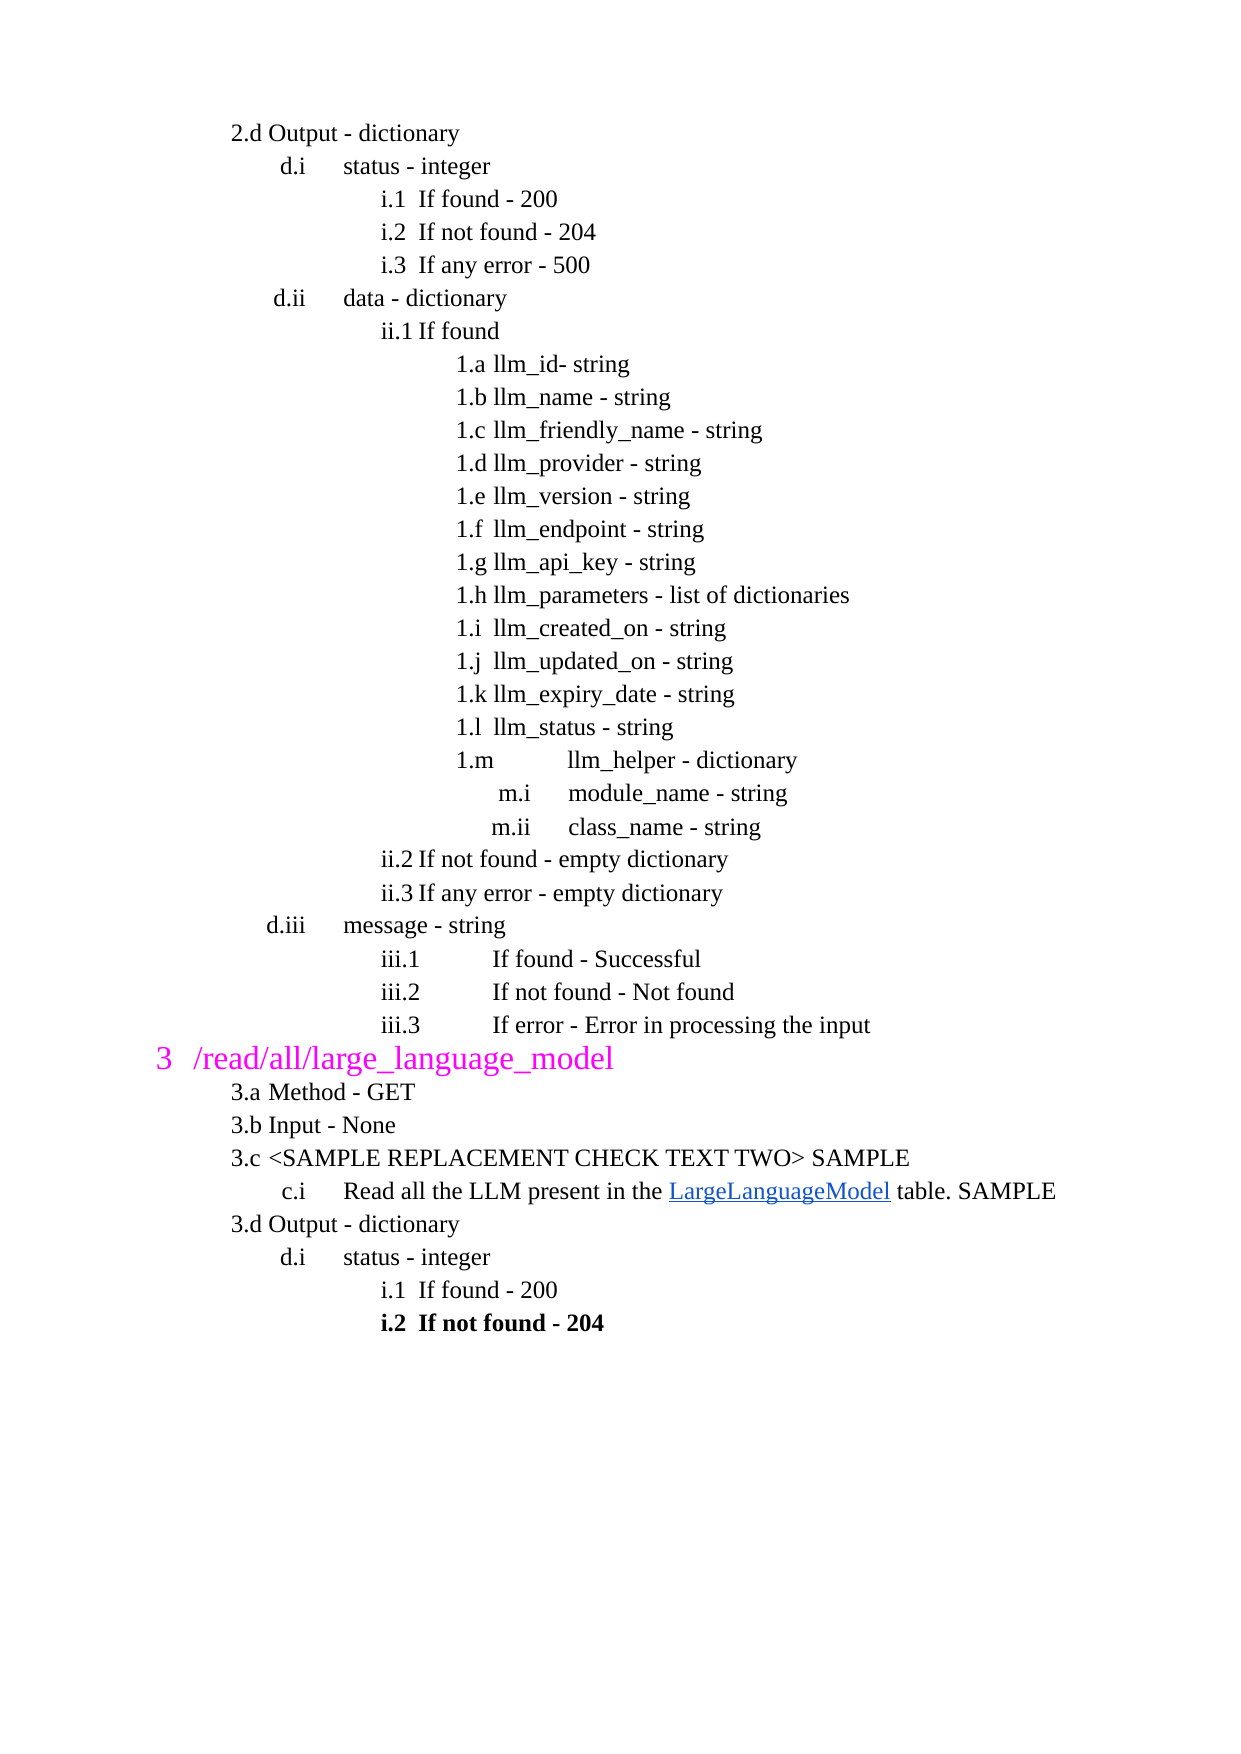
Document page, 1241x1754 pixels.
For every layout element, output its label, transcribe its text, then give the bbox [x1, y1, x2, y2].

list status - integer [306, 151, 1122, 180]
list If any error - empty dictionary [381, 878, 1122, 906]
list llm_friendly_name - string [456, 415, 1122, 444]
list message - string [306, 911, 1122, 939]
list If any error - 500 [381, 250, 1122, 279]
list llm_parameters - list of dictionaries [456, 580, 1122, 609]
list Output - dictionary [231, 118, 1122, 147]
list Read all the LLM present in the LargeLanguageModel table. SAMPLE [306, 1176, 1122, 1204]
list llm_created_on - string [456, 613, 1122, 642]
list llm_expiry_date - string [456, 679, 1122, 708]
list llm_helper - dictionary [456, 746, 1122, 774]
list llm_id- string [456, 349, 1122, 378]
list llm_api_key - string [456, 547, 1122, 576]
subtitle /read/all/large_language_model [156, 1038, 1122, 1077]
list module_name - string [531, 778, 1122, 807]
list If not found - empty dictionary [381, 844, 1122, 873]
list llm_status - string [456, 712, 1122, 741]
list Output - dictionary [231, 1209, 1122, 1238]
list Input - None [231, 1110, 1122, 1138]
list llm_name - string [456, 382, 1122, 411]
list <SAMPLE REPLACEMENT CHECK TEXT TWO> SAMPLE [231, 1143, 1122, 1172]
list If found - 200 [381, 184, 1122, 213]
list If not found - Not found [381, 977, 1122, 1005]
list llm_endpoint - string [456, 514, 1122, 543]
list status - integer [306, 1242, 1122, 1271]
list llm_provider - string [456, 448, 1122, 477]
list data - dictionary [306, 283, 1122, 312]
list llm_updated_on - string [456, 646, 1122, 675]
list class_name - string [531, 812, 1122, 840]
list If not found - 204 [381, 1308, 1122, 1337]
list If not found - 204 [381, 217, 1122, 246]
list llm_version - string [456, 481, 1122, 510]
list If found - 200 [381, 1275, 1122, 1304]
list If found [381, 316, 1122, 345]
list If error - Error in processing the input [381, 1010, 1122, 1038]
list If found - Successful [381, 944, 1122, 972]
list Method - GET [231, 1077, 1122, 1106]
